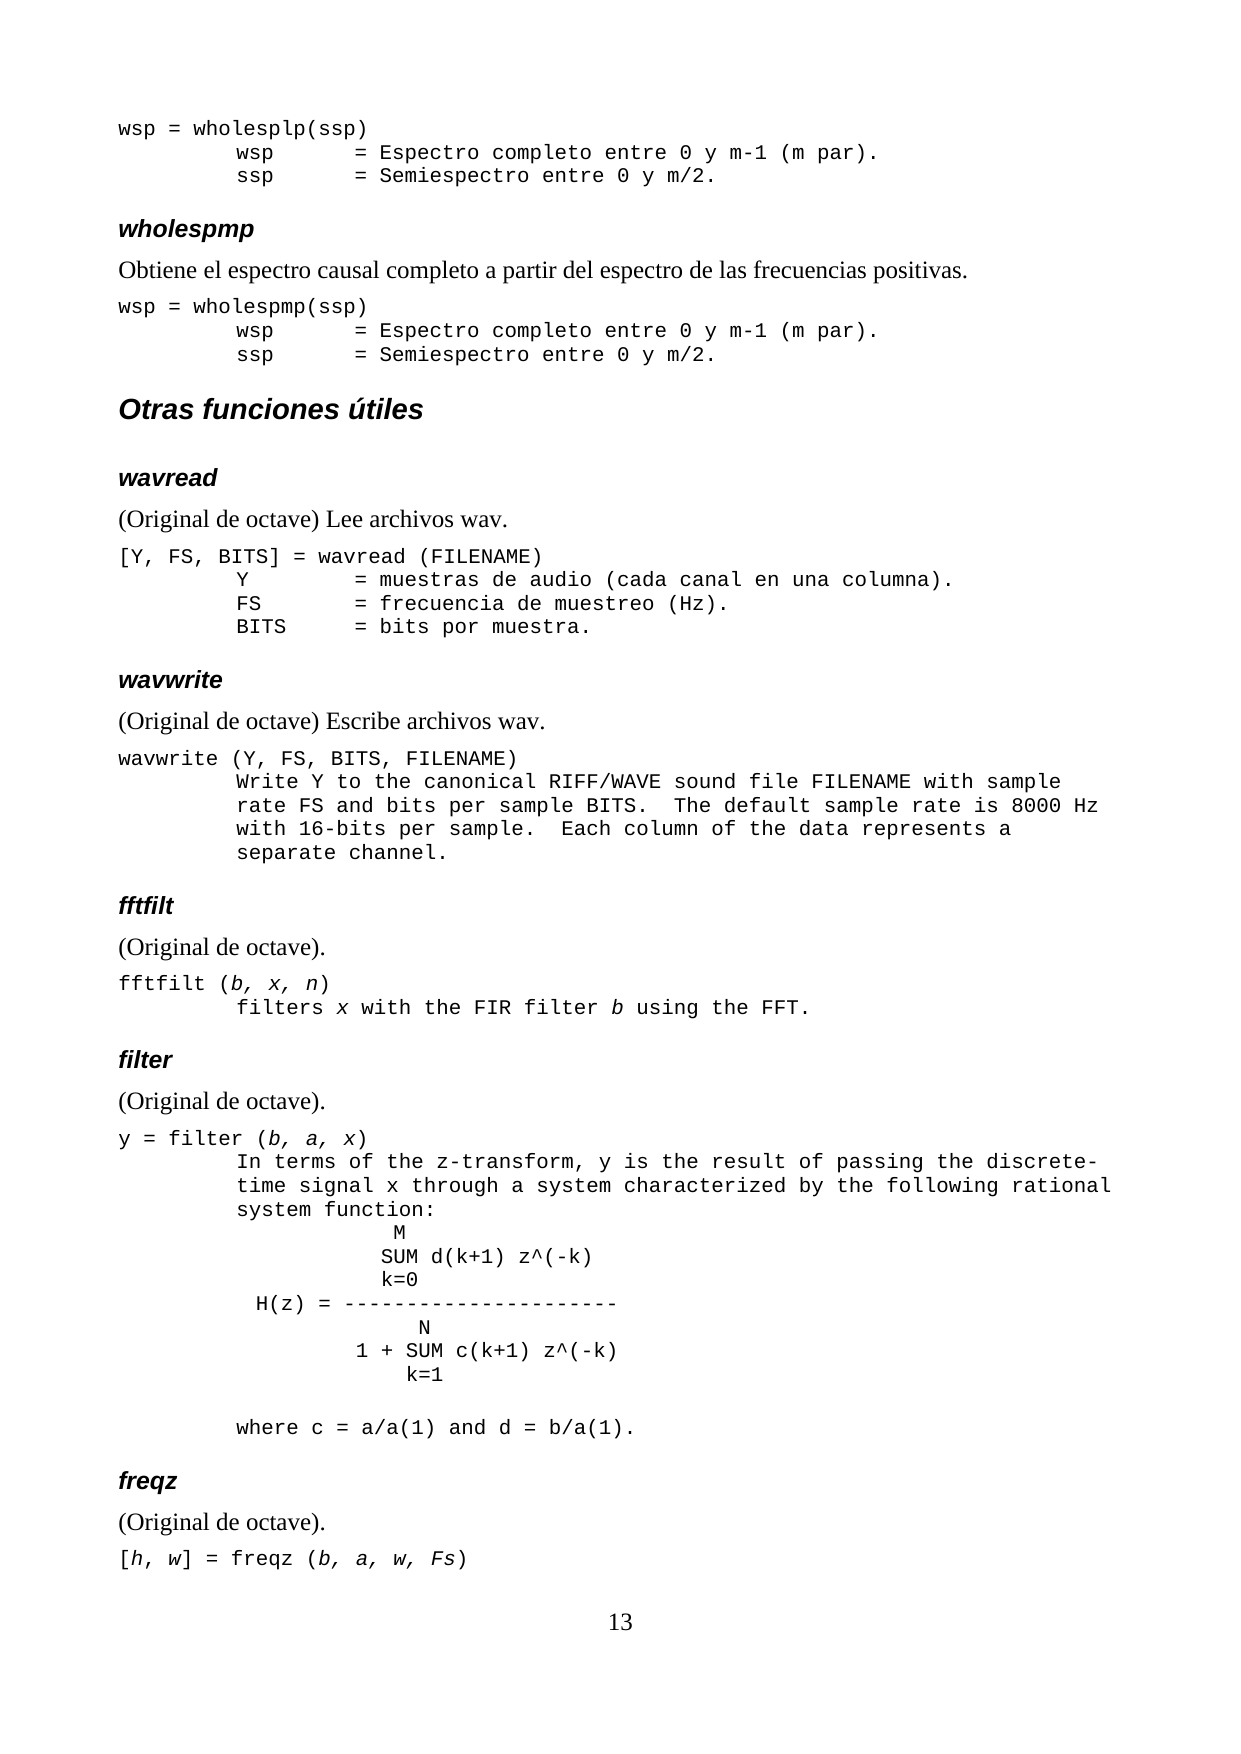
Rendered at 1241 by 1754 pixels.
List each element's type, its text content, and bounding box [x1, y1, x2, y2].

text k=0 [118, 1269, 1122, 1293]
subtitle wavwrite [118, 665, 1122, 694]
text N [118, 1317, 1122, 1340]
text M [118, 1222, 1122, 1246]
text [Y, FS, BITS] = wavread (FILENAME) [118, 546, 1122, 569]
text filters x with the FIR filter b using the FFT. [236, 997, 1122, 1020]
text (Original de octave). [118, 1507, 1122, 1536]
text wsp = Espectro completo entre 0 y m-1 (m par). [118, 142, 1122, 165]
text Write Y to the canonical RIFF/WAVE sound file FILENAME with sample rate FS and bits per sample BITS. The default sample rate is 8000 Hz with 16-bits per sample. Each column of the data represents a separate channel. [236, 771, 1122, 866]
text (Original de octave). [118, 932, 1122, 961]
text (Original de octave) Lee archivos wav. [118, 504, 1122, 533]
text SUM d(k+1) z^(-k) [118, 1246, 1122, 1269]
text FS = frecuencia de muestreo (Hz). [118, 593, 1122, 617]
text k=1 [118, 1364, 1122, 1388]
text where c = a/a(1) and d = b/a(1). [236, 1417, 1122, 1441]
subtitle filter [118, 1045, 1122, 1074]
text fftfilt (b, x, n) [118, 973, 1122, 997]
text y = filter (b, a, x) [118, 1128, 1122, 1151]
text Y = muestras de audio (cada canal en una columna). [118, 569, 1122, 593]
text Obtiene el espectro causal completo a partir del espectro de las frecuencias positivas. [118, 255, 1122, 284]
text wsp = wholespmp(ssp) [118, 296, 1122, 320]
text BITS = bits por muestra. [118, 617, 1122, 640]
subtitle wavread [118, 463, 1122, 492]
text ssp = Semiespectro entre 0 y m/2. [118, 344, 1122, 367]
text [h, w] = freqz (b, a, w, Fs) [118, 1548, 1122, 1572]
subtitle wholespmp [118, 214, 1122, 243]
text (Original de octave). [118, 1086, 1122, 1115]
text wsp = wholesplp(ssp) [118, 118, 1122, 142]
text wavwrite (Y, FS, BITS, FILENAME) [118, 747, 1122, 771]
text H(z) = ---------------------- [118, 1293, 1122, 1317]
text (Original de octave) Escribe archivos wav. [118, 706, 1122, 735]
subtitle fftfilt [118, 891, 1122, 919]
text ssp = Semiespectro entre 0 y m/2. [118, 165, 1122, 189]
subtitle Otras funciones útiles [118, 392, 1122, 426]
subtitle freqz [118, 1466, 1122, 1494]
text 1 + SUM c(k+1) z^(-k) [118, 1340, 1122, 1364]
text wsp = Espectro completo entre 0 y m-1 (m par). [118, 320, 1122, 344]
text In terms of the z-transform, y is the result of passing the discrete- time signal x through a system characterized by the following rational system function: [236, 1151, 1122, 1222]
